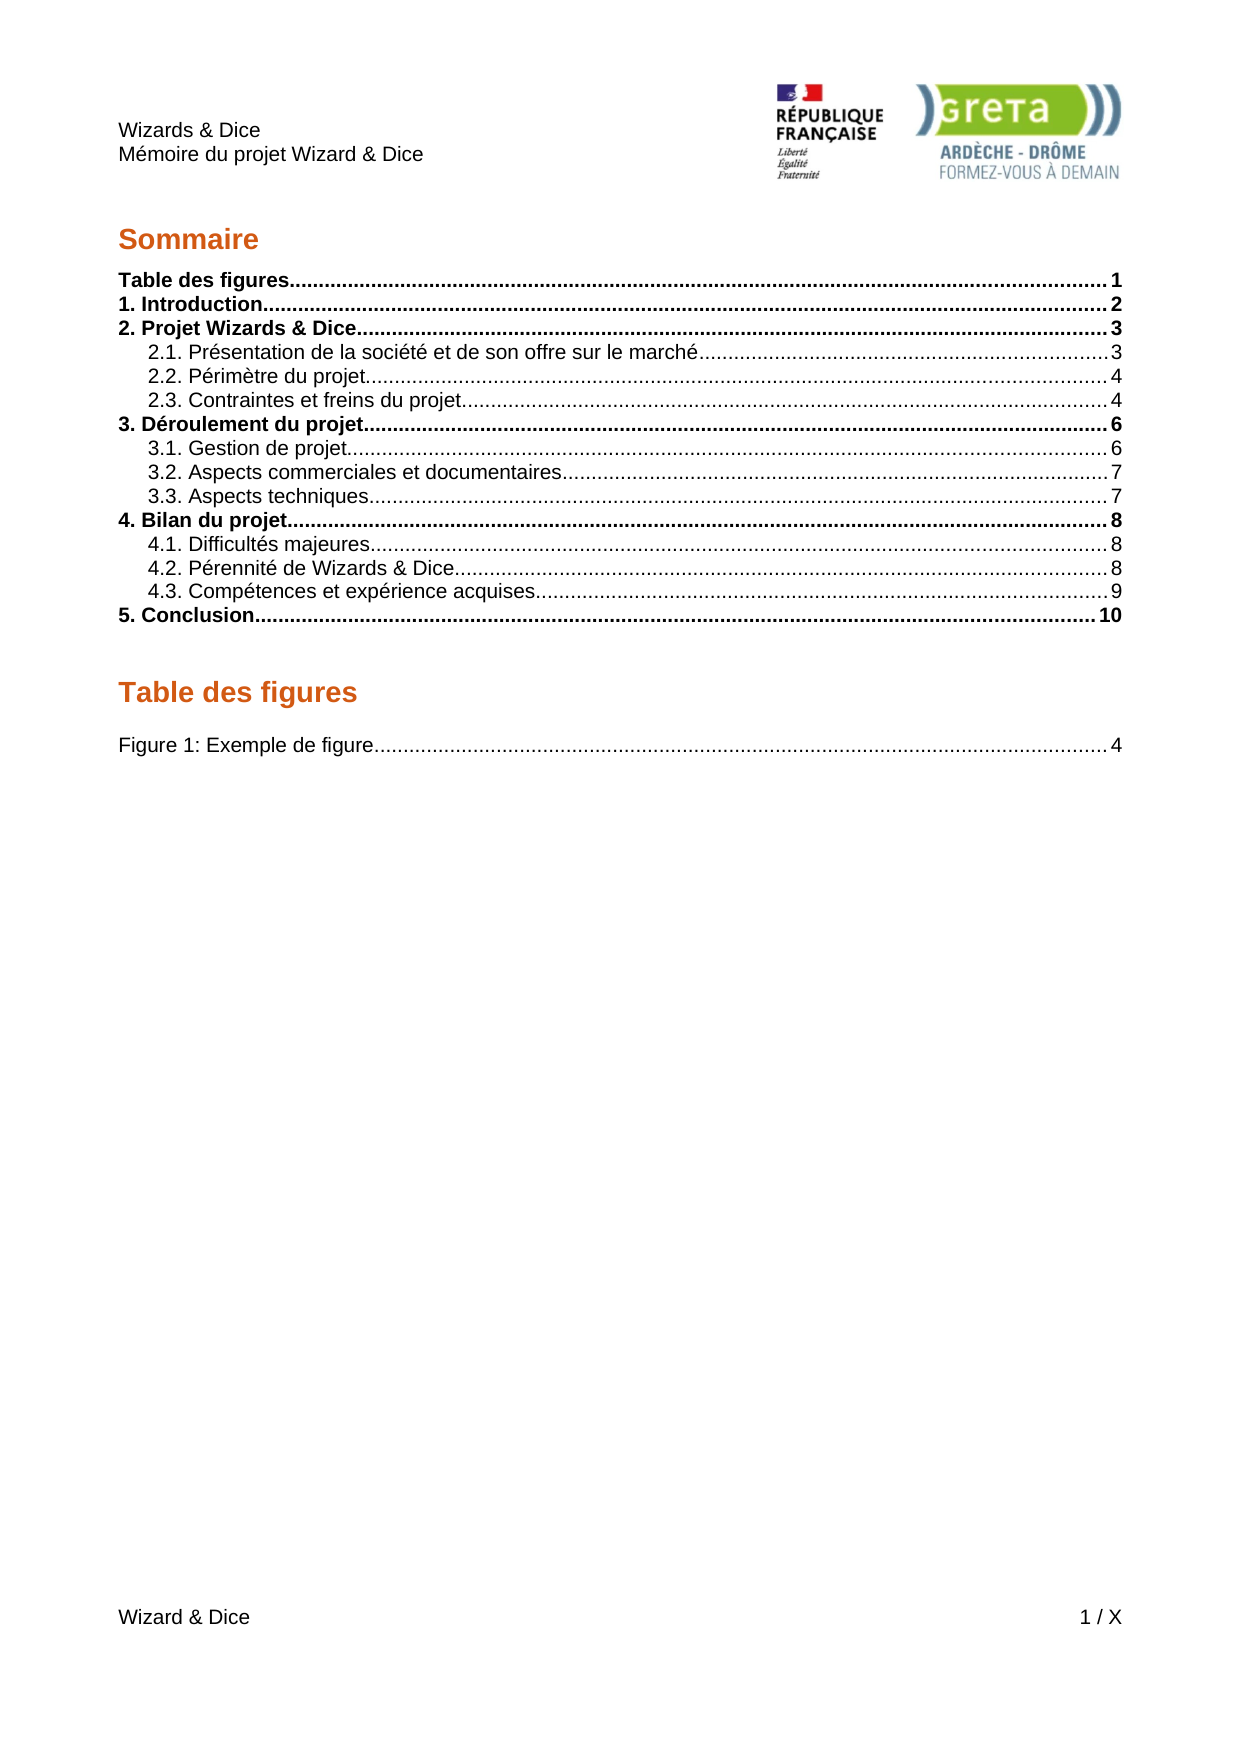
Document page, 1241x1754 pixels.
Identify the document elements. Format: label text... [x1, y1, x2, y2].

text Table des figures 1 [118, 268, 1122, 292]
text 4.1. Difficultés majeures 8 [148, 531, 1122, 555]
text 3. Déroulement du projet 6 [118, 412, 1122, 436]
text 3.2. Aspects commerciales et documentaires 7 [148, 459, 1122, 483]
subtitle Sommaire [118, 222, 1122, 255]
picture [776, 82, 1124, 182]
text 2.2. Périmètre du projet 4 [148, 364, 1122, 388]
text 4. Bilan du projet 8 [118, 507, 1122, 531]
text 3.1. Gestion de projet 6 [148, 436, 1122, 459]
text Figure 1: Exemple de figure 4 [118, 733, 1122, 757]
text 4.2. Pérennité de Wizards & Dice 8 [148, 555, 1122, 579]
text 2.3. Contraintes et freins du projet 4 [148, 388, 1122, 412]
text 3.3. Aspects techniques 7 [148, 483, 1122, 507]
text 4.3. Compétences et expérience acquises 9 [148, 579, 1122, 603]
subtitle Table des figures [118, 675, 1122, 709]
text 2.1. Présentation de la société et de son offre sur le marché 3 [148, 340, 1122, 364]
text 5. Conclusion 10 [118, 603, 1122, 627]
text 2. Projet Wizards & Dice 3 [118, 316, 1122, 340]
text 1. Introduction 2 [118, 292, 1122, 316]
